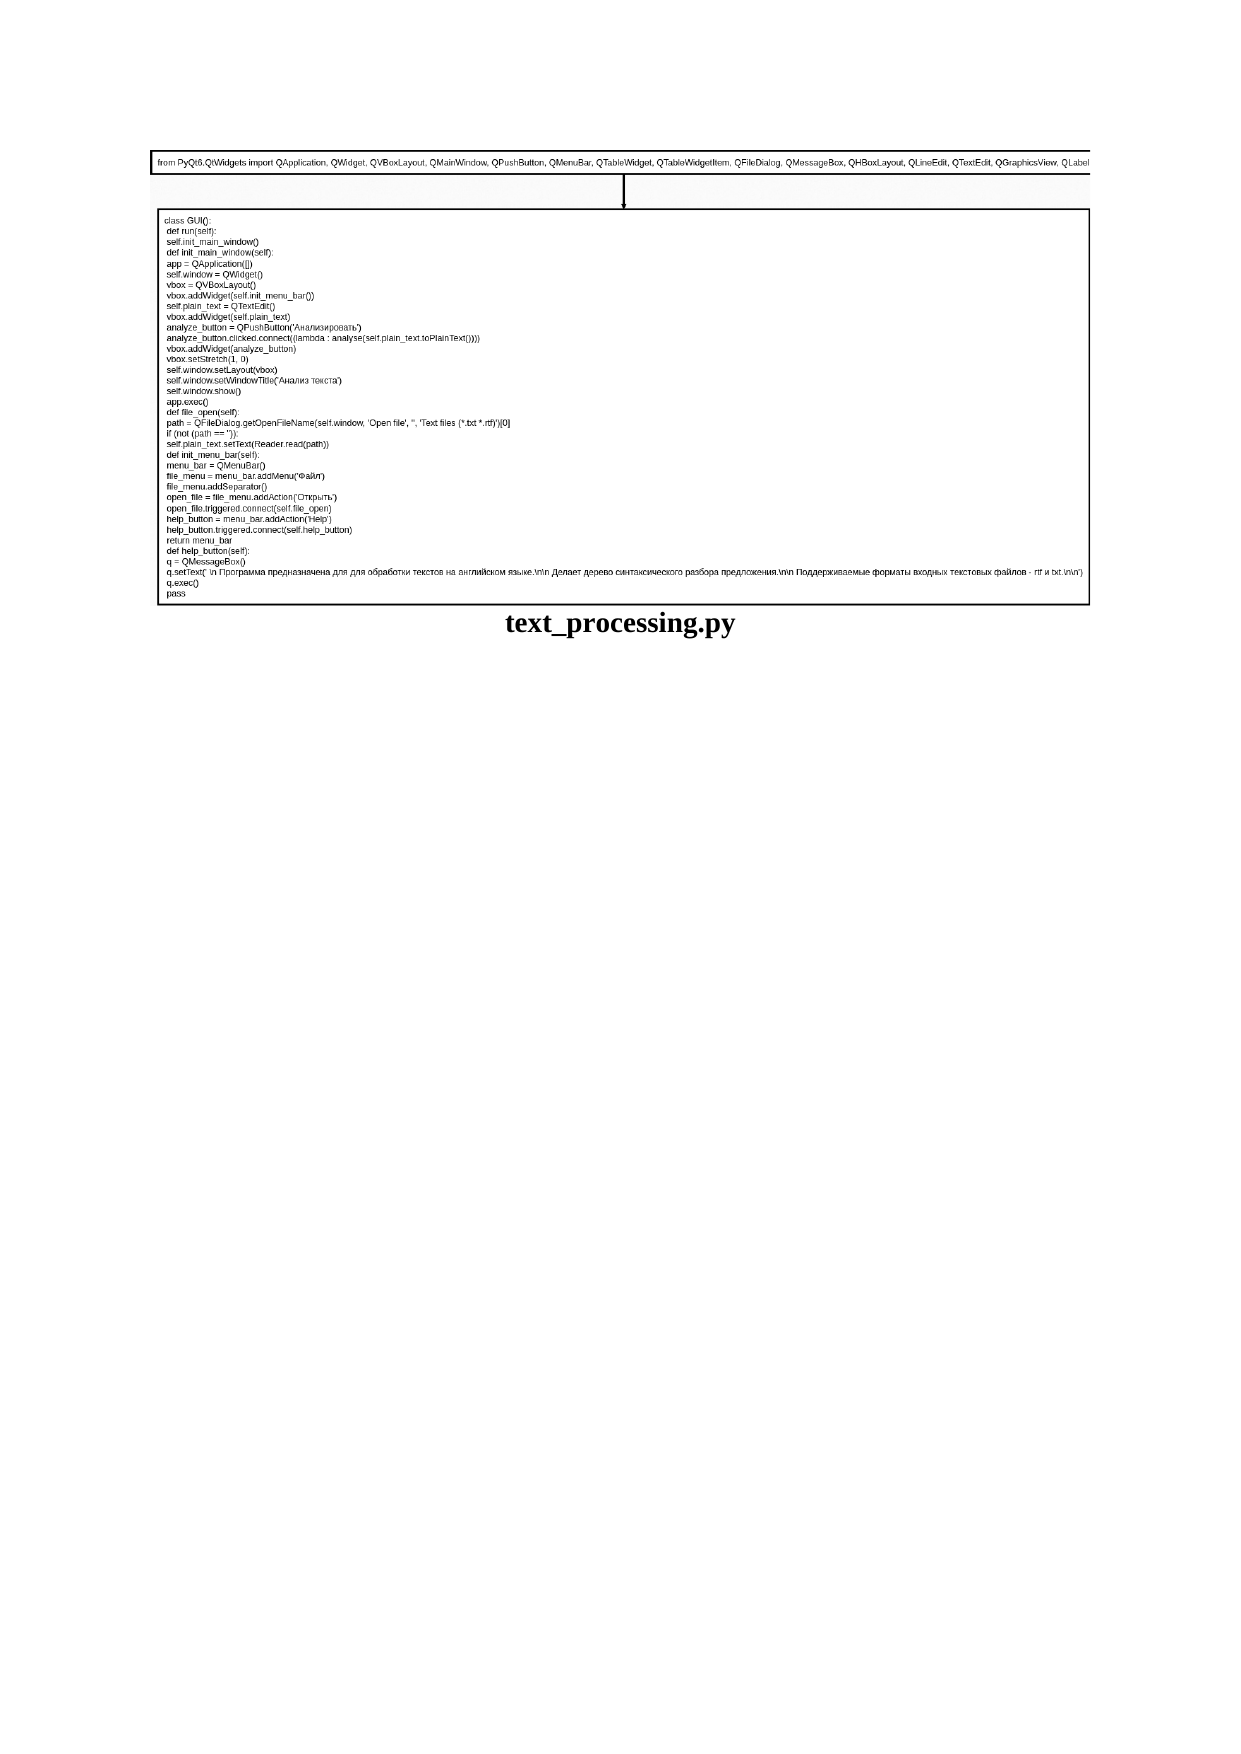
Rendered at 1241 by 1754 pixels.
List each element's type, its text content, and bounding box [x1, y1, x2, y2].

text text_processing.py [150, 606, 1090, 639]
picture [150, 150, 1091, 606]
